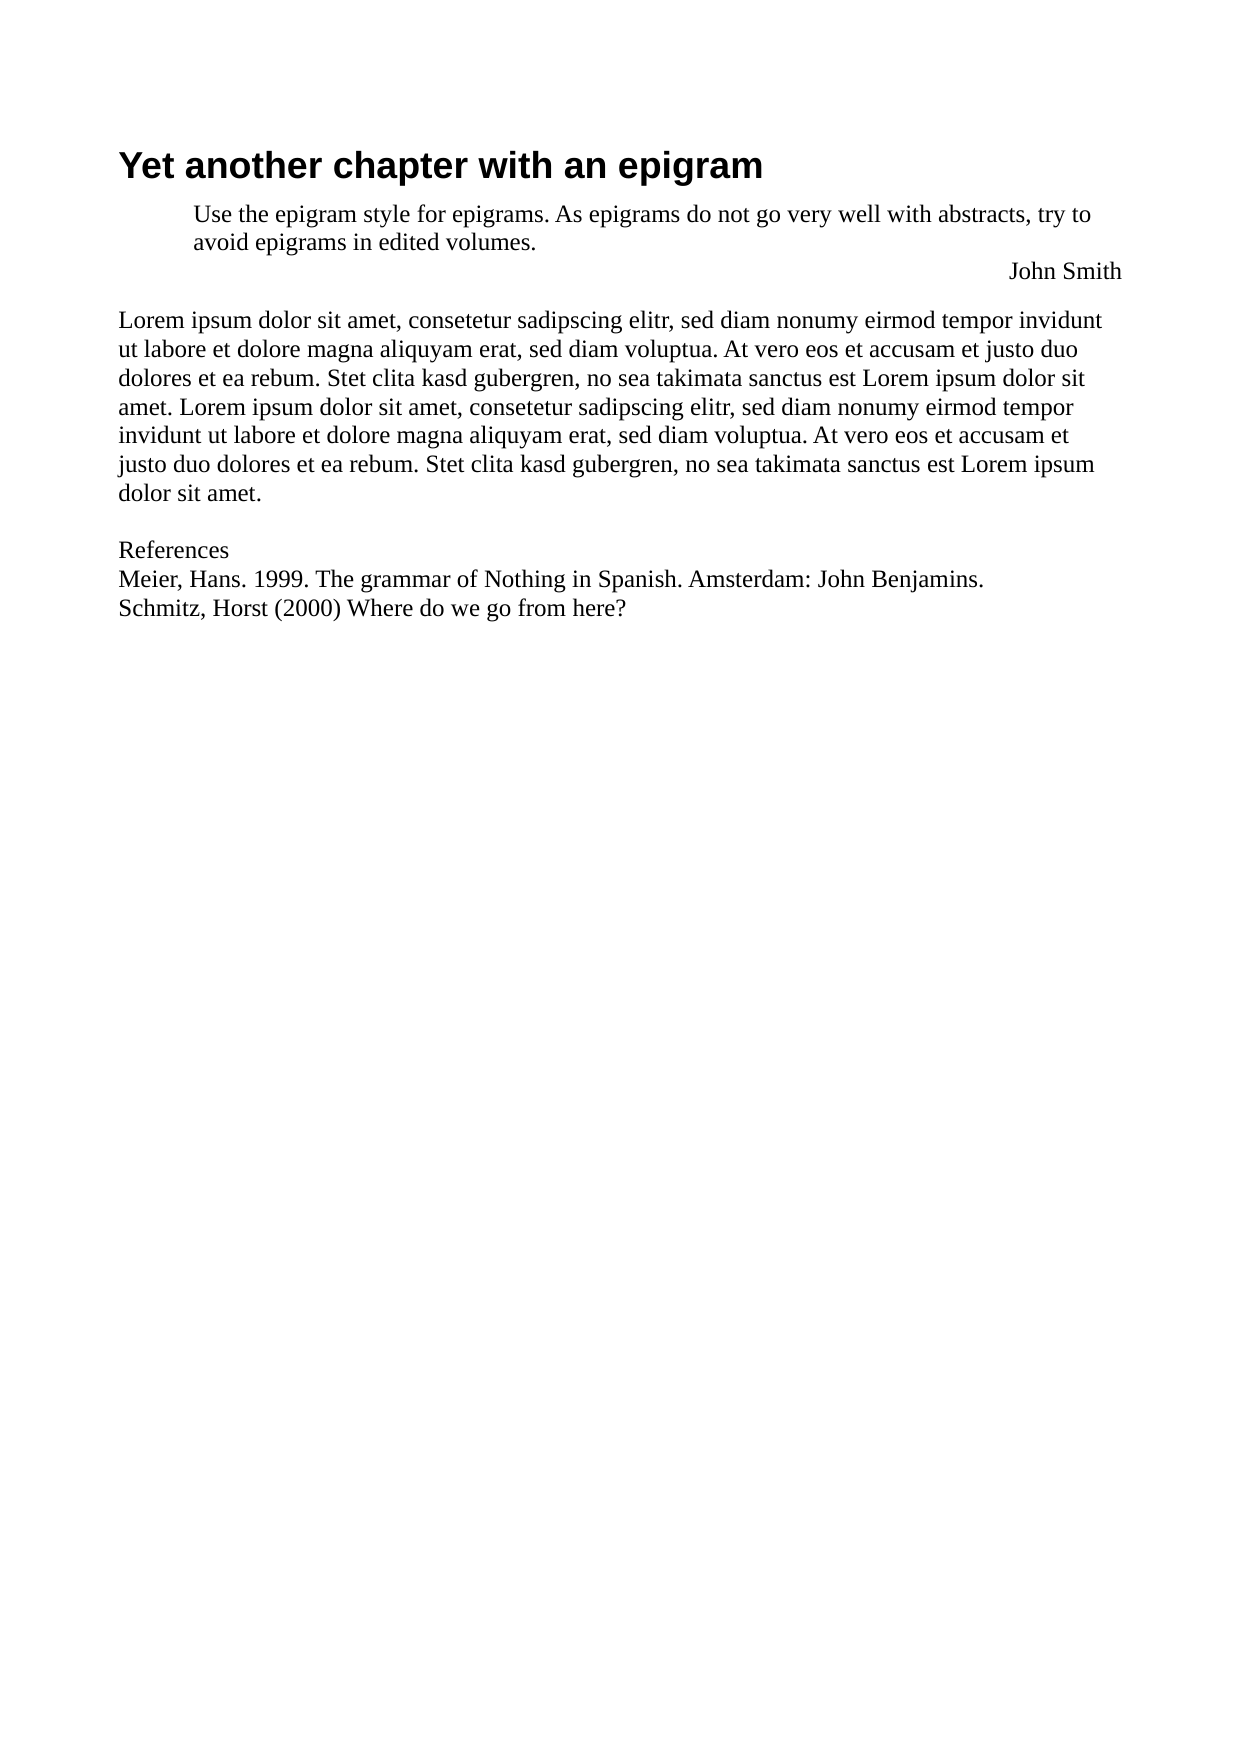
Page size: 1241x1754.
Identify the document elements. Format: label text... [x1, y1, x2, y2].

subtitle Yet another chapter with an epigram [118, 143, 1122, 186]
text Schmitz, Horst (2000) Where do we go from here? [118, 593, 1122, 622]
text John Smith [118, 256, 1122, 285]
text Lorem ipsum dolor sit amet, consetetur sadipscing elitr, sed diam nonumy eirmod tempor invidunt ut labore et dolore magna aliquyam erat, sed diam voluptua. At vero eos et accusam et justo duo dolores et ea rebum. Stet clita kasd gubergren, no sea takimata sanctus est Lorem ipsum dolor sit amet. Lorem ipsum dolor sit amet, consetetur sadipscing elitr, sed diam nonumy eirmod tempor invidunt ut labore et dolore magna aliquyam erat, sed diam voluptua. At vero eos et accusam et justo duo dolores et ea rebum. Stet clita kasd gubergren, no sea takimata sanctus est Lorem ipsum dolor sit amet. [118, 305, 1122, 507]
text Meier, Hans. 1999. The grammar of Nothing in Spanish. Amsterdam: John Benjamins. [118, 564, 1122, 593]
list Use the epigram style for epigrams. As epigrams do not go very well with abstracts, try to avoid epigrams in edited volumes. [193, 199, 1122, 256]
text References [118, 535, 1122, 564]
